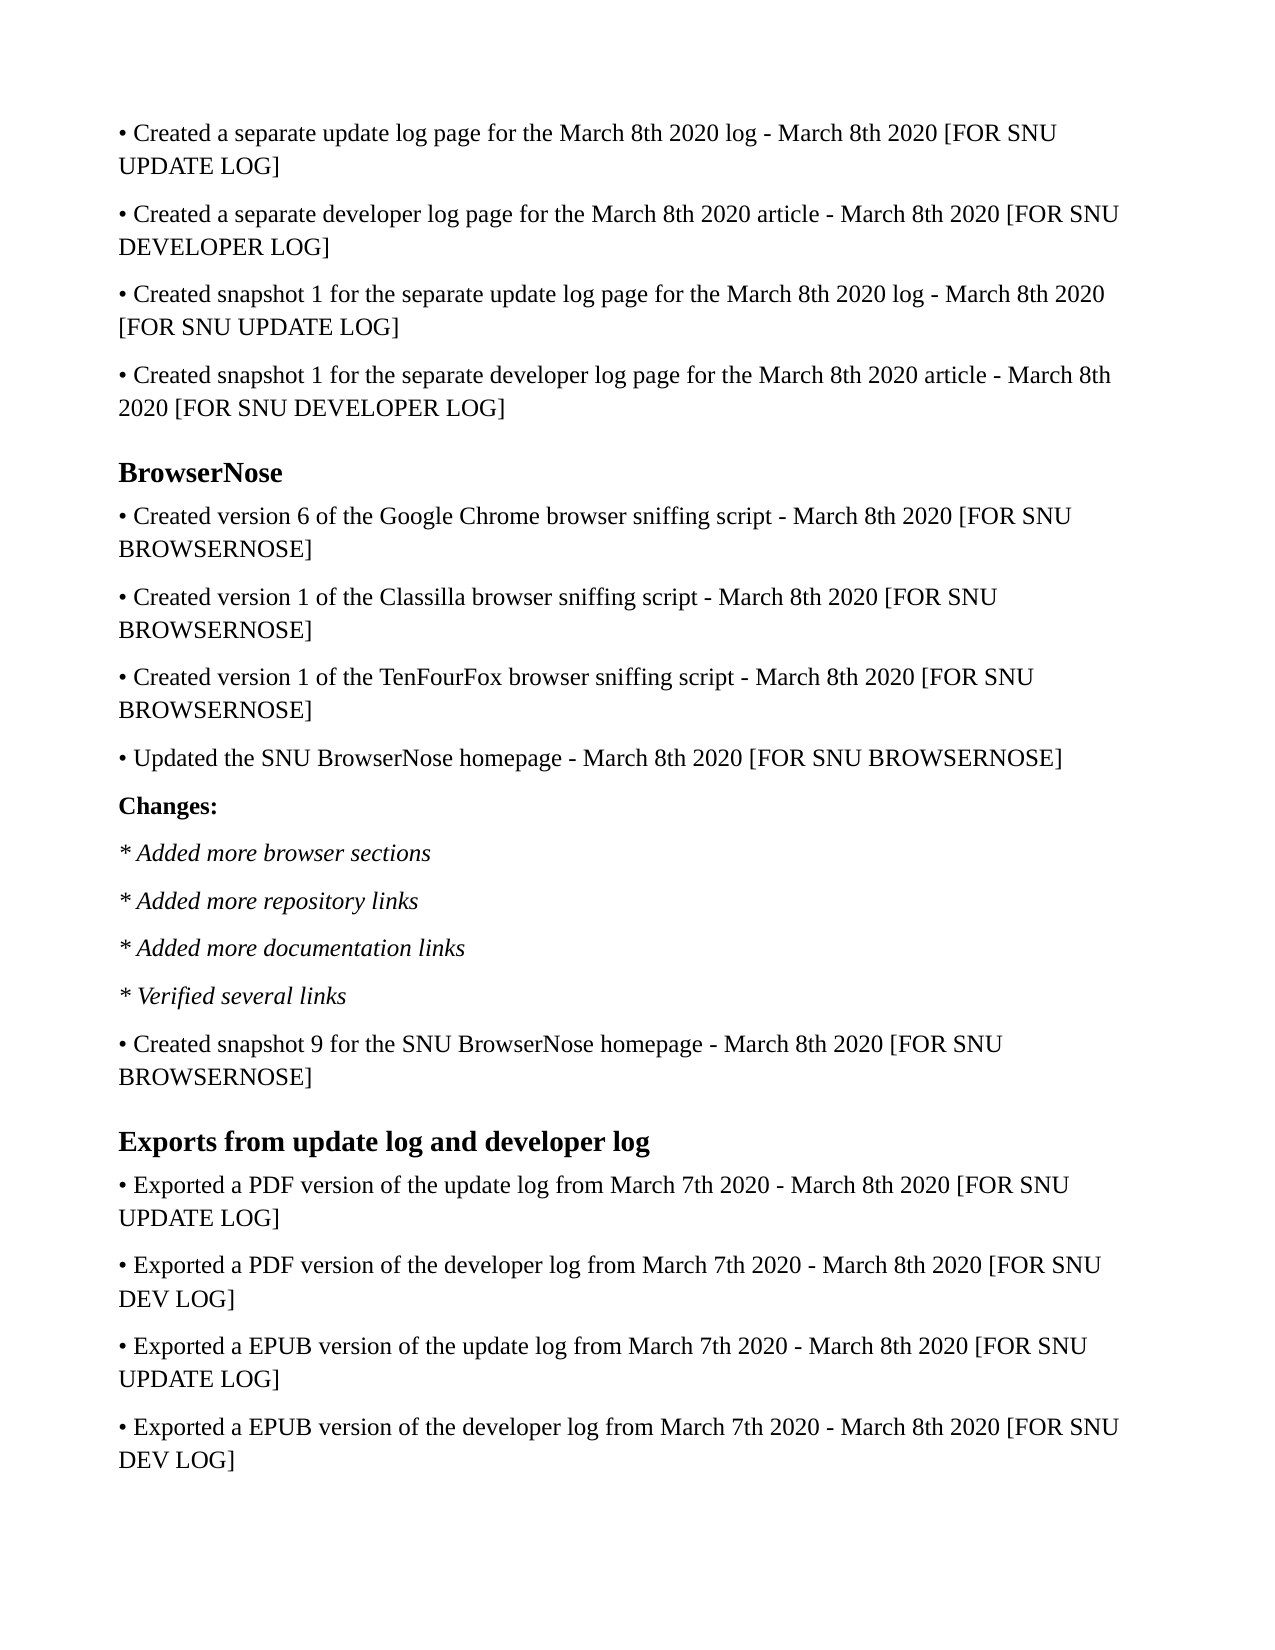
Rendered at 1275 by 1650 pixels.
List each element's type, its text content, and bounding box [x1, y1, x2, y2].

text • Created a separate developer log page for the March 8th 2020 article - March 8th 2020 [FOR SNU DEVELOPER LOG] [118, 199, 1157, 261]
text • Exported a EPUB version of the update log from March 7th 2020 - March 8th 2020 [FOR SNU UPDATE LOG] [118, 1331, 1157, 1393]
text * Added more repository links [118, 886, 1157, 915]
subtitle Exports from update log and developer log [118, 1124, 1157, 1157]
text • Exported a PDF version of the update log from March 7th 2020 - March 8th 2020 [FOR SNU UPDATE LOG] [118, 1170, 1157, 1232]
text • Exported a PDF version of the developer log from March 7th 2020 - March 8th 2020 [FOR SNU DEV LOG] [118, 1251, 1157, 1312]
text • Created snapshot 9 for the SNU BrowserNose homepage - March 8th 2020 [FOR SNU BROWSERNOSE] [118, 1029, 1157, 1091]
text • Created a separate update log page for the March 8th 2020 log - March 8th 2020 [FOR SNU UPDATE LOG] [118, 118, 1157, 180]
text Changes: [118, 791, 1157, 819]
text * Added more browser sections [118, 838, 1157, 867]
text • Created snapshot 1 for the separate developer log page for the March 8th 2020 article - March 8th 2020 [FOR SNU DEVELOPER LOG] [118, 360, 1157, 422]
text • Created snapshot 1 for the separate update log page for the March 8th 2020 log - March 8th 2020 [FOR SNU UPDATE LOG] [118, 279, 1157, 341]
text * Added more documentation links [118, 933, 1157, 962]
text * Verified several links [118, 981, 1157, 1010]
text • Created version 1 of the Classilla browser sniffing script - March 8th 2020 [FOR SNU BROWSERNOSE] [118, 582, 1157, 644]
subtitle BrowserNose [118, 455, 1157, 489]
text • Created version 1 of the TenFourFox browser sniffing script - March 8th 2020 [FOR SNU BROWSERNOSE] [118, 662, 1157, 724]
text • Updated the SNU BrowserNose homepage - March 8th 2020 [FOR SNU BROWSERNOSE] [118, 743, 1157, 772]
text • Exported a EPUB version of the developer log from March 7th 2020 - March 8th 2020 [FOR SNU DEV LOG] [118, 1412, 1157, 1474]
text • Created version 6 of the Google Chrome browser sniffing script - March 8th 2020 [FOR SNU BROWSERNOSE] [118, 501, 1157, 563]
